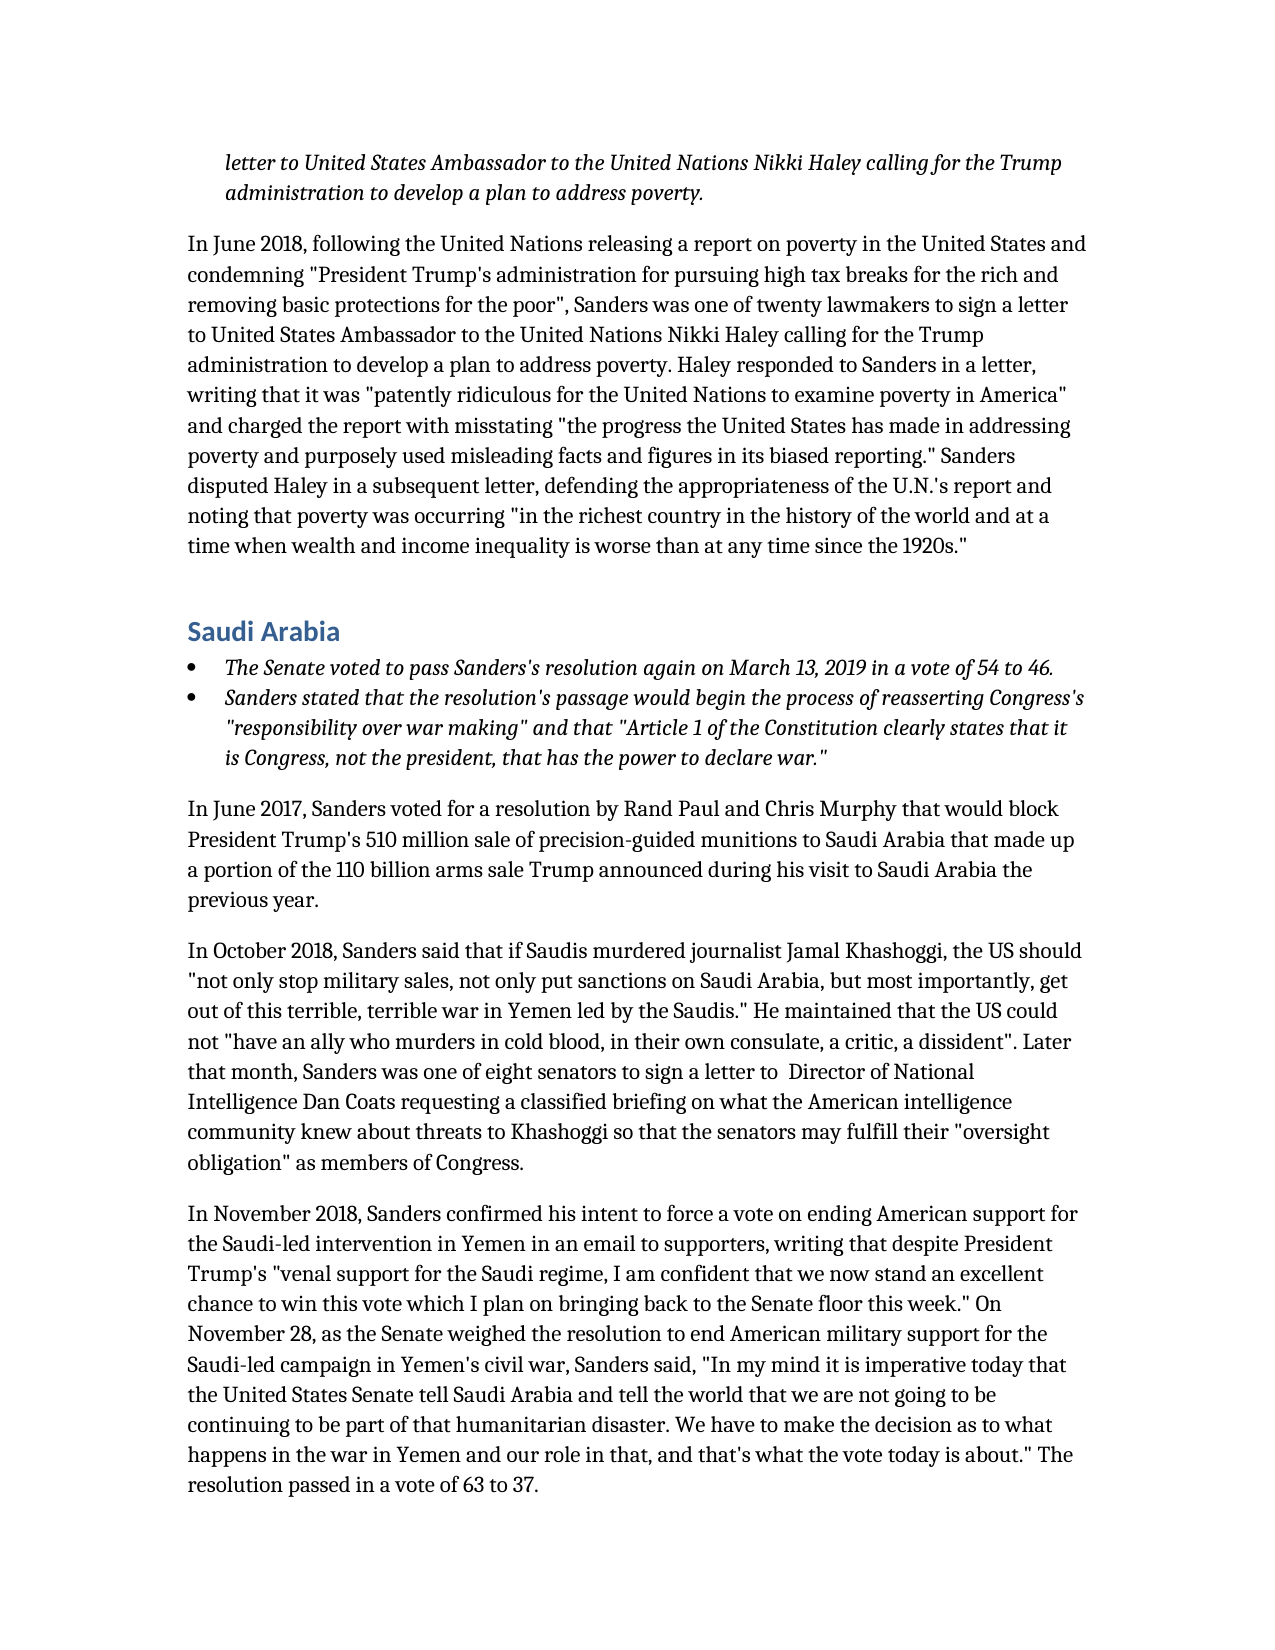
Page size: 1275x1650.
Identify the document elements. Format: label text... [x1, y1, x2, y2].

text In June 2018, following the United Nations releasing a report on poverty in the United States and condemning "President Trump's administration for pursuing high tax breaks for the rich and removing basic protections for the poor", Sanders was one of twenty lawmakers to sign a letter to United States Ambassador to the United Nations Nikki Haley calling for the Trump administration to develop a plan to address poverty. Haley responded to Sanders in a letter, writing that it was "patently ridiculous for the United Nations to examine poverty in America" and charged the report with misstating "the progress the United States has made in addressing poverty and purposely used misleading facts and figures in its biased reporting." Sanders disputed Haley in a subsequent letter, defending the appropriateness of the U.N.'s report and noting that poverty was occurring "in the richest country in the history of the world and at a time when wealth and income inequality is worse than at any time since the 1920s." [187, 231, 1087, 560]
list The Senate voted to pass Sanders's resolution again on March 13, 2019 in a vote of 54 to 46. [187, 654, 1087, 681]
list letter to United States Ambassador to the United Nations Nikki Haley calling for the Trump administration to develop a plan to address poverty. [187, 150, 1087, 207]
text In October 2018, Sanders said that if Saudis murdered journalist Jamal Khashoggi, the US should "not only stop military sales, not only put sanctions on Saudi Arabia, but most importantly, get out of this terrible, terrible war in Yemen led by the Saudis." He maintained that the US could not "have an ally who murders in cold blood, in their own consulate, a critic, a dissident". Later that month, Sanders was one of eight senators to sign a letter to Director of National Intelligence Dan Coats requesting a classified briefing on what the American intelligence community knew about threats to Khashoggi so that the senators may fulfill their "oversight obligation" as members of Congress. [187, 938, 1087, 1176]
list Sanders stated that the resolution's passage would begin the process of reasserting Congress's "responsibility over war making" and that "Article 1 of the Constitution clearly states that it is Congress, not the president, that has the power to declare war." [187, 685, 1087, 771]
text In June 2017, Sanders voted for a resolution by Rand Paul and Chris Murphy that would block President Trump's 510 million sale of precision-guided munitions to Saudi Arabia that made up a portion of the 110 billion arms sale Trump announced during his visit to Saudi Arabia the previous year. [187, 796, 1087, 913]
text In November 2018, Sanders confirmed his intent to force a vote on ending American support for the Saudi-led intervention in Yemen in an email to supporters, writing that despite President Trump's "venal support for the Saudi regime, I am confident that we now stand an excellent chance to win this vote which I plan on bringing back to the Senate floor this week." On November 28, as the Senate weighed the resolution to end American military support for the Saudi-led campaign in Yemen's civil war, Sanders said, "In my mind it is imperative today that the United States Senate tell Saudi Arabia and tell the world that we are not going to be continuing to be part of that humanitarian disaster. We have to make the decision as to what happens in the war in Yemen and our role in that, and that's what the vote today is about." The resolution passed in a vote of 63 to 37. [187, 1200, 1087, 1498]
subtitle Saudi Arabia [187, 613, 1087, 649]
